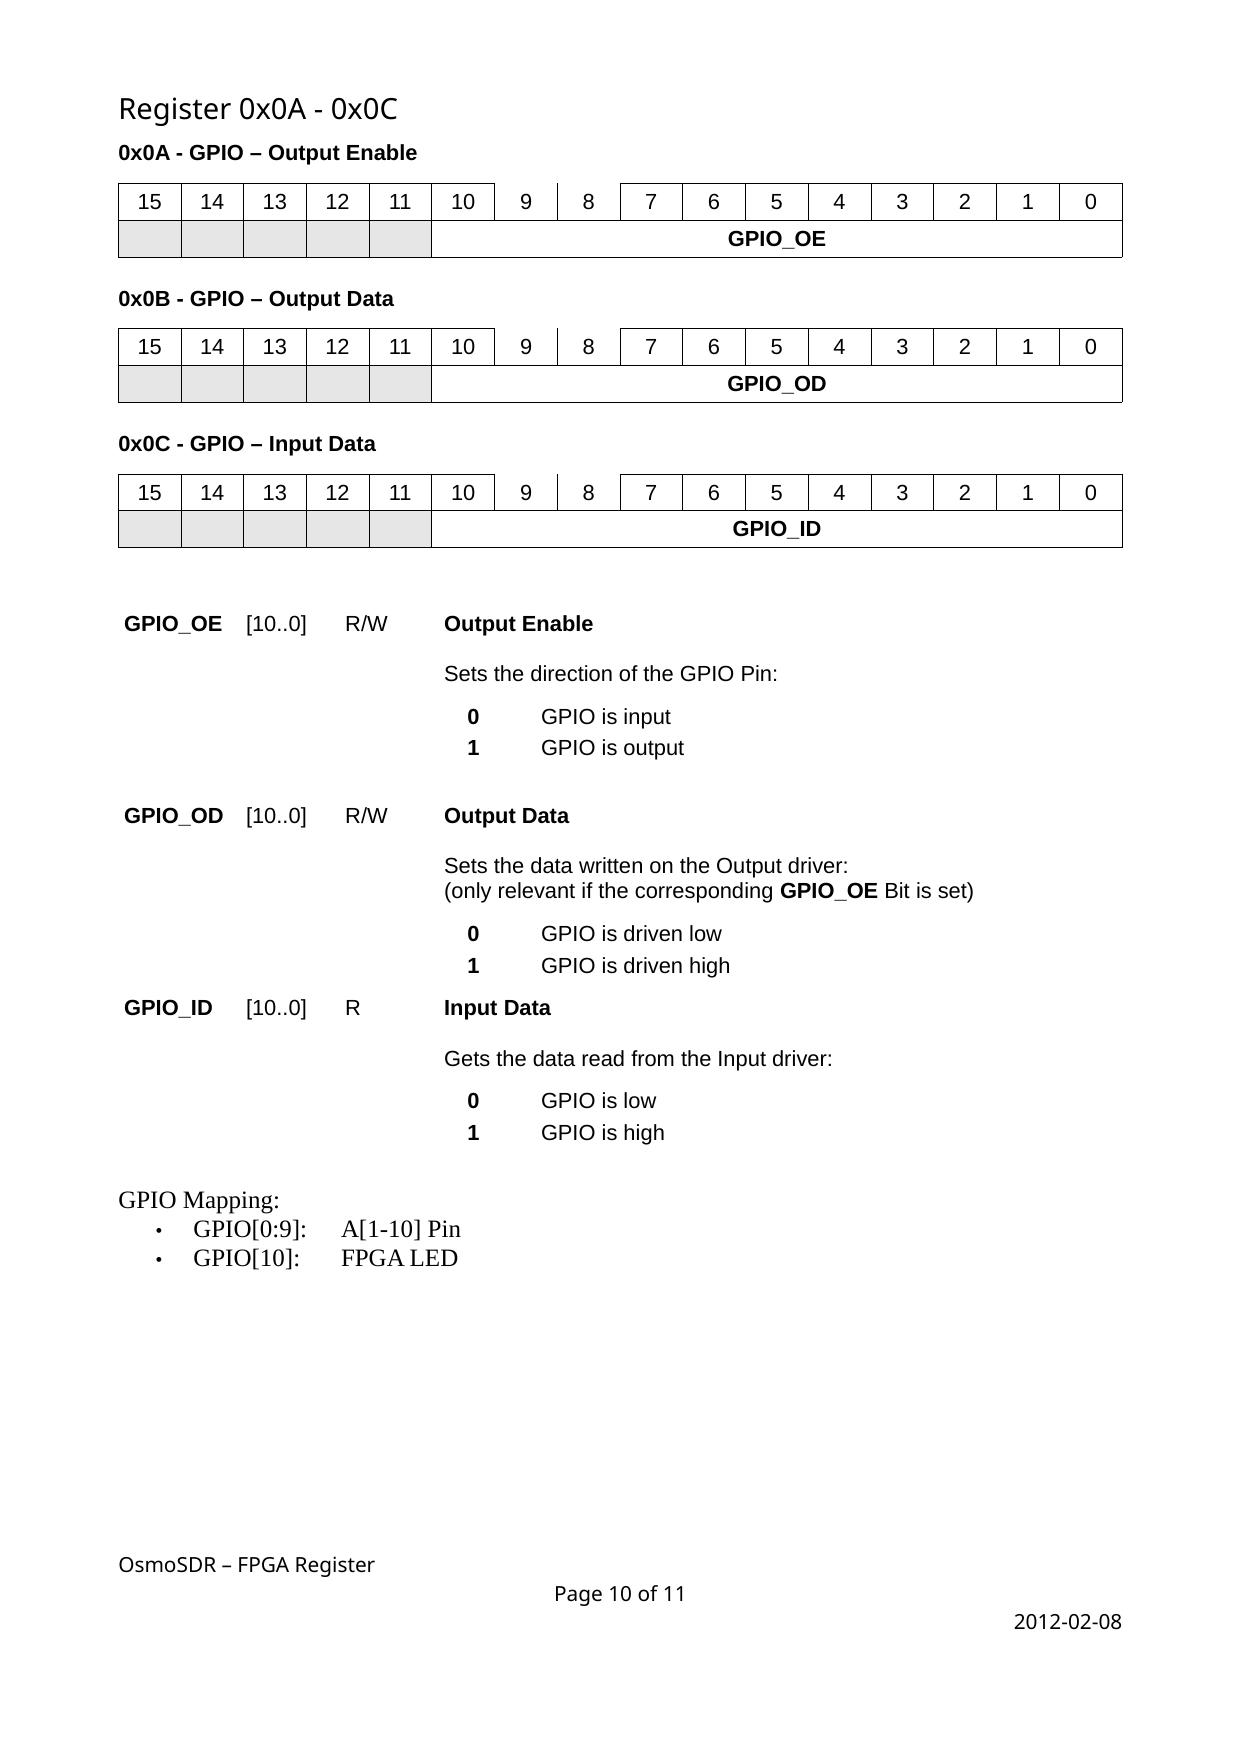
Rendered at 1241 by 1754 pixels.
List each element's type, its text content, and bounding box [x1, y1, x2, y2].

table_cell Output Data Sets the data written on the Output driver: (only relevant if the corresponding GPIO_OE Bit is set) 0 GPIO is driven low 1 GPIO is driven high [438, 797, 1122, 989]
table_header 0 [1060, 475, 1122, 510]
table_header 1 [997, 184, 1059, 220]
table_header 4 [809, 475, 871, 510]
table_header 7 [621, 184, 682, 220]
table_cell [119, 511, 181, 547]
table_header 15 [119, 475, 181, 510]
table_header 13 [244, 329, 306, 365]
table_header 10 [432, 475, 494, 510]
text 0x0C - GPIO – Input Data [118, 431, 1122, 456]
table_header 8 [558, 328, 620, 365]
text 0x0A - GPIO – Output Enable [118, 140, 1122, 165]
text GPIO Mapping: [118, 1185, 1122, 1214]
table_cell [370, 221, 431, 257]
table_cell [244, 366, 306, 402]
table_cell [119, 366, 181, 402]
table_header GPIO_OE [118, 605, 240, 797]
table_header 6 [683, 184, 745, 220]
table_cell [182, 511, 243, 547]
table_header 2 [934, 184, 996, 220]
table_header 3 [872, 475, 933, 510]
table_header 14 [182, 329, 243, 365]
table_header 1 [997, 475, 1059, 510]
table_header 9 [495, 328, 557, 365]
table_cell Input Data Gets the data read from the Input driver: 0 GPIO is low 1 GPIO is high [438, 989, 1122, 1156]
table_header 12 [307, 329, 369, 365]
table_header R/W [339, 605, 438, 797]
table_cell [244, 511, 306, 547]
table_cell [182, 221, 243, 257]
table_cell [10..0] [240, 989, 339, 1156]
table_header 4 [809, 184, 871, 220]
table_cell [10..0] [240, 797, 339, 989]
table_header 11 [370, 329, 431, 365]
table_header 1 [997, 329, 1059, 365]
table_header 13 [244, 184, 306, 220]
table_header Output Enable Sets the direction of the GPIO Pin: 0 GPIO is input 1 GPIO is output [438, 605, 1122, 797]
table_header 11 [370, 475, 431, 510]
table_header 7 [621, 475, 682, 510]
table_header 7 [621, 329, 682, 365]
table_cell [244, 221, 306, 257]
table_header 14 [182, 475, 243, 510]
table_header 3 [872, 329, 933, 365]
text 0x0B - GPIO – Output Data [118, 285, 1122, 311]
table_header 2 [934, 329, 996, 365]
table_cell GPIO_OD [118, 797, 240, 989]
table_cell [307, 221, 369, 257]
table_header 8 [558, 183, 620, 220]
table_cell GPIO_OE [432, 221, 1122, 257]
list GPIO[10]: FPGA LED [156, 1243, 1122, 1271]
table_header 6 [683, 475, 745, 510]
list GPIO[0:9]: A[1-10] Pin [156, 1214, 1122, 1243]
table_header 11 [370, 184, 431, 220]
table_header 4 [809, 329, 871, 365]
table_header 9 [495, 183, 557, 220]
table_cell GPIO_ID [432, 511, 1122, 547]
table_cell [370, 511, 431, 547]
table_header 0 [1060, 184, 1122, 220]
table_header 15 [119, 184, 181, 220]
table_header 15 [119, 329, 181, 365]
table_cell [307, 511, 369, 547]
table_header 8 [558, 474, 620, 510]
table_cell [370, 366, 431, 402]
table_header 10 [432, 184, 494, 220]
table_header 9 [495, 474, 557, 510]
table_cell [119, 221, 181, 257]
table_header 10 [432, 329, 494, 365]
subtitle Register 0x0A - 0x0C [118, 88, 1122, 128]
table_cell [182, 366, 243, 402]
table_cell R [339, 989, 438, 1156]
table_header 12 [307, 184, 369, 220]
table_header 0 [1060, 329, 1122, 365]
table_header [10..0] [240, 605, 339, 797]
table_header 6 [683, 329, 745, 365]
table_cell [307, 366, 369, 402]
table_header 3 [872, 184, 933, 220]
table_header 13 [244, 475, 306, 510]
table_cell GPIO_OD [432, 366, 1122, 402]
table_cell GPIO_ID [118, 989, 240, 1156]
table_header 5 [746, 475, 808, 510]
table_header 2 [934, 475, 996, 510]
table_header 14 [182, 184, 243, 220]
table_header 5 [746, 329, 808, 365]
table_header 5 [746, 184, 808, 220]
table_cell R/W [339, 797, 438, 989]
table_header 12 [307, 475, 369, 510]
